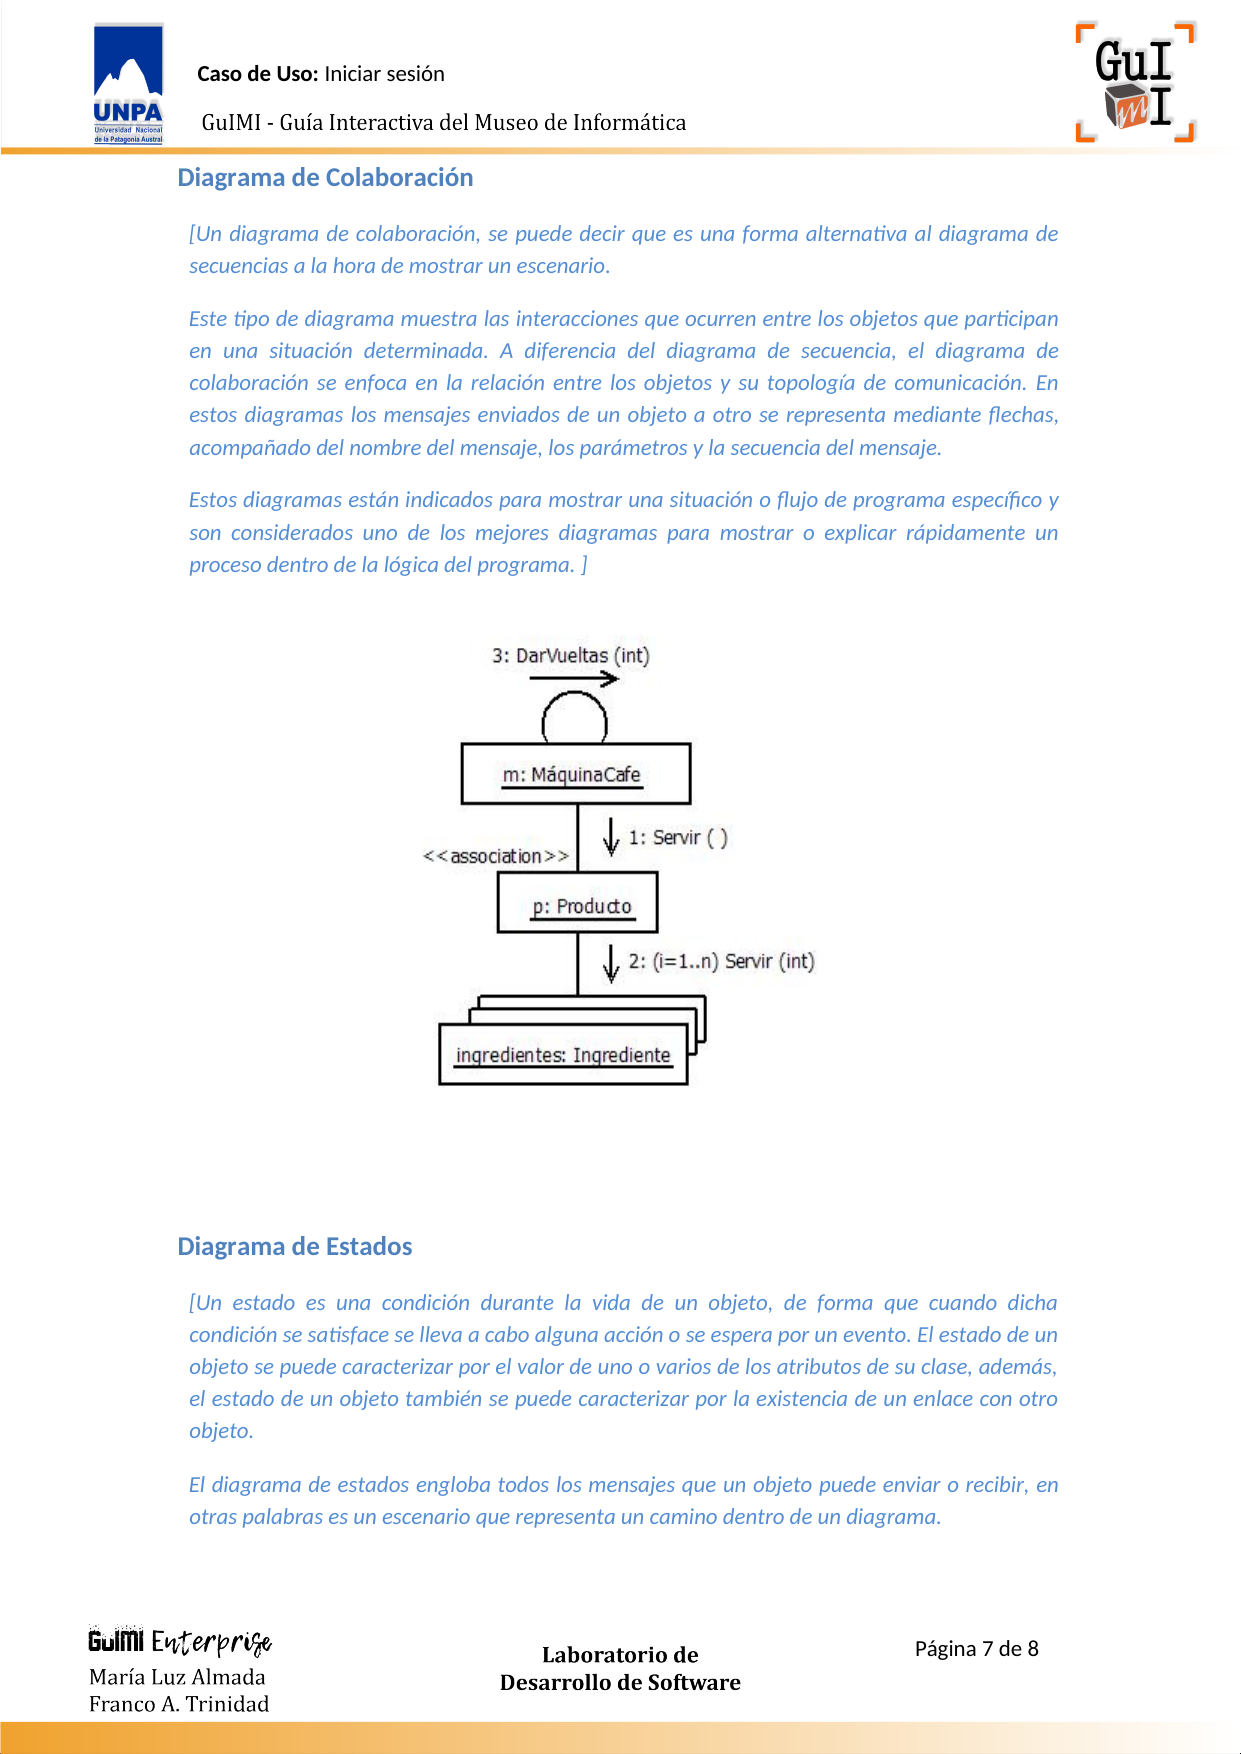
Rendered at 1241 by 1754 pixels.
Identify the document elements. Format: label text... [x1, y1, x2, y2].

picture [0, 0, 1241, 155]
text Este tipo de diagrama muestra las interacciones que ocurren entre los objetos que participan en una situación determinada. A diferencia del diagrama de secuencia, el diagrama de colaboración se enfoca en la relación entre los objetos y su topología de comunicación. En estos diagramas los mensajes enviados de un objeto a otro se representa mediante flechas, acompañado del nombre del mensaje, los parámetros y la secuencia del mensaje. [188, 304, 1063, 461]
subtitle Diagrama de Estados [177, 1229, 1063, 1262]
subtitle Diagrama de Colaboración [177, 160, 1063, 193]
picture [0, 1613, 1241, 1754]
text Estos diagramas están indicados para mostrar una situación o flujo de programa específico y son considerados uno de los mejores diagramas para mostrar o explicar rápidamente un proceso dentro de la lógica del programa. ] [188, 486, 1063, 578]
text [Un estado es una condición durante la vida de un objeto, de forma que cuando dicha condición se satisface se lleva a cabo alguna acción o se espera por un evento. El estado de un objeto se puede caracterizar por el valor de uno o varios de los atributos de su clase, además, el estado de un objeto también se puede caracterizar por la existencia de un enlace con otro objeto. [188, 1288, 1063, 1445]
text [Un diagrama de colaboración, se puede decir que es una forma alternativa al diagrama de secuencias a la hora de mostrar un escenario. [188, 219, 1063, 279]
text El diagrama de estados engloba todos los mensajes que un objeto puede enviar o recibir, en otras palabras es un escenario que representa un camino dentro de un diagrama. [188, 1470, 1063, 1530]
picture [422, 612, 818, 1089]
